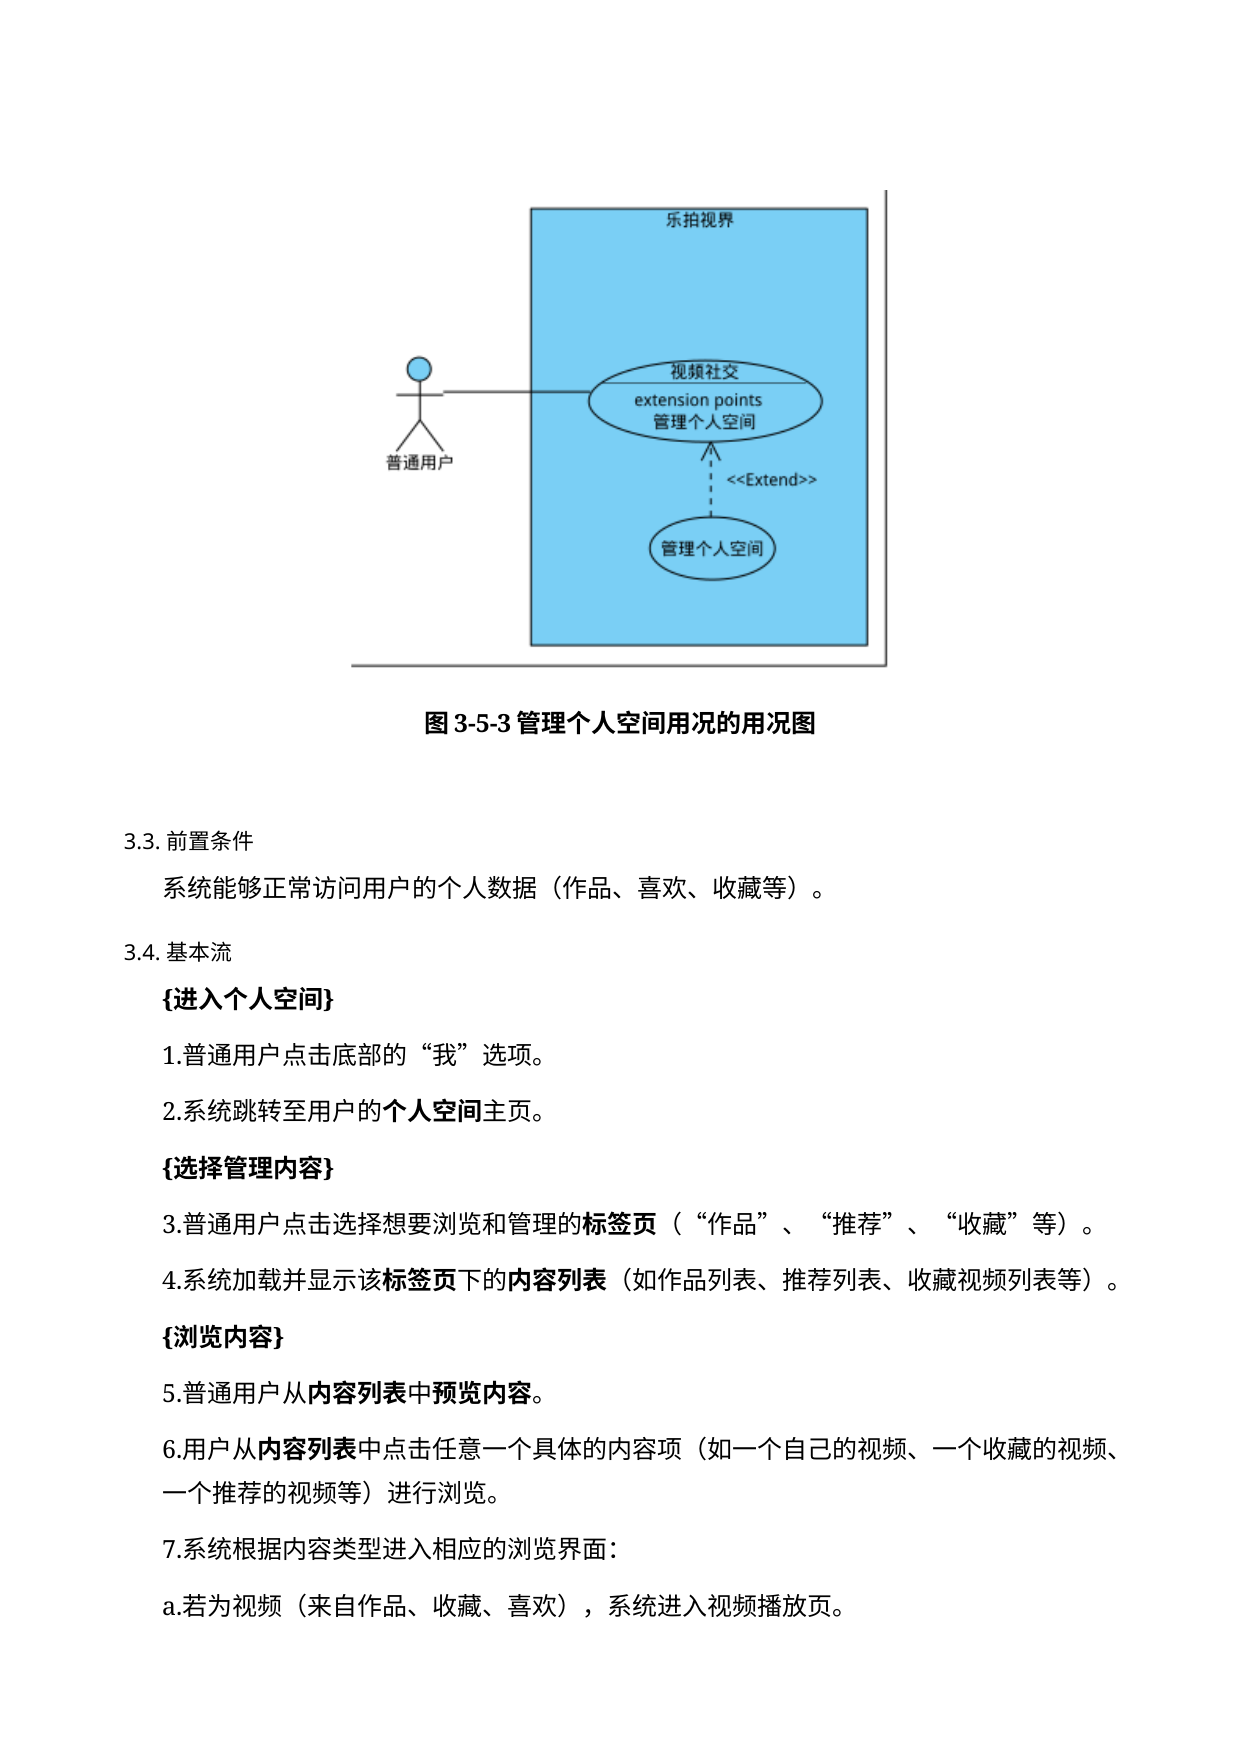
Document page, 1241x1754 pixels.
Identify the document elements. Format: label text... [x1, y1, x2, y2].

text 5.普通用户从内容列表中预览内容。 [118, 1373, 1122, 1410]
text a.若为视频（来自作品、收藏、喜欢），系统进入视频播放页。 [118, 1586, 1122, 1622]
text 3.普通用户点击选择想要浏览和管理的标签页（“作品”、“推荐”、“收藏”等）。 [118, 1204, 1122, 1241]
text 4.系统加载并显示该标签页下的内容列表（如作品列表、推荐列表、收藏视频列表等）。 [118, 1261, 1122, 1297]
text 6.用户从内容列表中点击任意一个具体的内容项（如一个自己的视频、一个收藏的视频、 一个推荐的视频等）进行浏览。 [118, 1430, 1122, 1509]
text {进入个人空间} [118, 979, 1122, 1015]
text 图3-5-3管理个人空间用况的用况图 [118, 704, 1122, 740]
text {浏览内容} [118, 1317, 1122, 1353]
text 7.系统根据内容类型进入相应的浏览界面： [118, 1530, 1122, 1566]
text 2.系统跳转至用户的个人空间主页。 [118, 1092, 1122, 1128]
text 系统能够正常访问用户的个人数据（作品、喜欢、收藏等）。 [118, 868, 1122, 904]
text {选择管理内容} [118, 1148, 1122, 1184]
picture [351, 190, 889, 669]
subtitle 前置条件 [118, 824, 1122, 856]
subtitle 基本流 [118, 934, 1122, 966]
text 1.普通用户点击底部的“我”选项。 [118, 1035, 1122, 1072]
